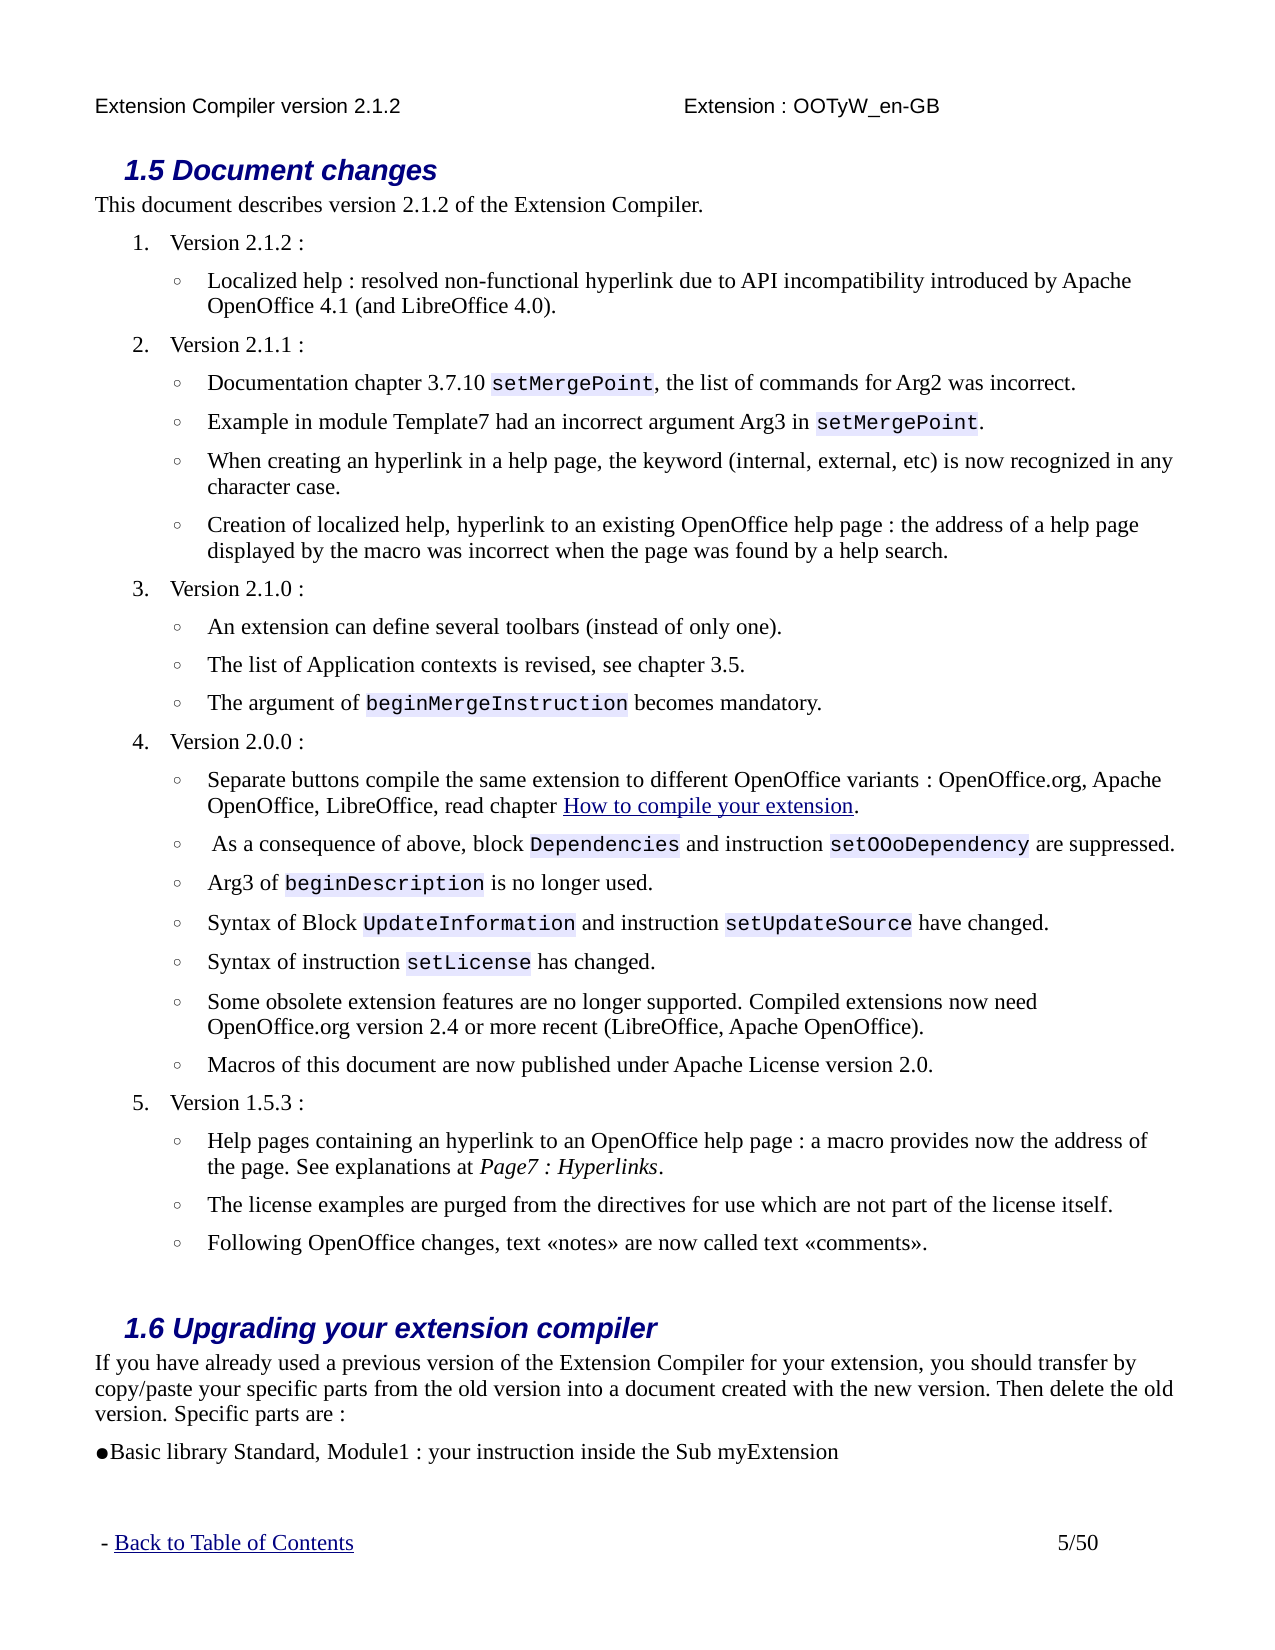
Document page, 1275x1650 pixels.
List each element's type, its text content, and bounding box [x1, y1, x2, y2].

list Localized help : resolved non-functional hyperlink due to API incompatibility introduced by Apache OpenOffice 4.1 (and LibreOffice 4.0). [169, 268, 1181, 319]
list Syntax of Block UpdateInformation and instruction setUpdateSource have changed. [169, 909, 1181, 937]
list An extension can define several toolbars (instead of only one). [169, 613, 1181, 639]
list Separate buttons compile the same extension to different OpenOffice variants : OpenOffice.org, Apache OpenOffice, LibreOffice, read chapter How to compile your extension. [169, 767, 1181, 818]
list Example in module Template7 had an incorrect argument Arg3 in setMergePoint. [169, 409, 1181, 436]
list Documentation chapter 3.7.10 setMergePoint, the list of commands for Arg2 was incorrect. [169, 369, 1181, 396]
list Some obsolete extension features are no longer supported. Compiled extensions now need OpenOffice.org version 2.4 or more recent (LibreOffice, Apache OpenOffice). [169, 988, 1181, 1039]
list Syntax of instruction setLicense has changed. [169, 949, 1181, 976]
list Creation of localized help, hyperlink to an existing OpenOffice help page : the address of a help page displayed by the macro was incorrect when the page was found by a help search. [169, 512, 1181, 563]
list The argument of beginMergeInstruction becomes mandatory. [169, 689, 1181, 717]
list Version 2.1.2 : [132, 230, 1181, 255]
list When creating an hyperlink in a help page, the keyword (internal, external, etc) is now recognized in any character case. [169, 448, 1181, 499]
list The license examples are purged from the directives for use which are not part of the license itself. [169, 1192, 1181, 1217]
list Version 2.1.1 : [132, 331, 1181, 357]
list Version 2.0.0 : [132, 729, 1181, 754]
text This document describes version 2.1.2 of the Extension Compiler. [94, 192, 1181, 217]
text If you have already used a previous version of the Extension Compiler for your extension, you should transfer by copy/paste your specific parts from the old version into a document created with the new version. Then delete the old version. Specific parts are : [94, 1350, 1181, 1427]
list As a consequence of above, block Dependencies and instruction setOOoDependency are suppressed. [169, 831, 1181, 858]
list Arg3 of beginDescription is no longer used. [169, 870, 1181, 897]
list Version 1.5.3 : [132, 1090, 1181, 1116]
list Basic library Standard, Module1 : your instruction inside the Sub myExtension [94, 1439, 1181, 1465]
subtitle Upgrading your extension compiler [124, 1312, 1181, 1344]
list Version 2.1.0 : [132, 576, 1181, 601]
list Following OpenOffice changes, text «notes» are now called text «comments». [169, 1230, 1181, 1255]
list Help pages containing an hyperlink to an OpenOffice help page : a macro provides now the address of the page. See explanations at Page7 : Hyperlinks. [169, 1128, 1181, 1179]
list The list of Application contexts is revised, see chapter 3.5. [169, 652, 1181, 677]
subtitle Document changes [124, 153, 1181, 186]
list Macros of this document are now published under Apache License version 2.0. [169, 1052, 1181, 1078]
